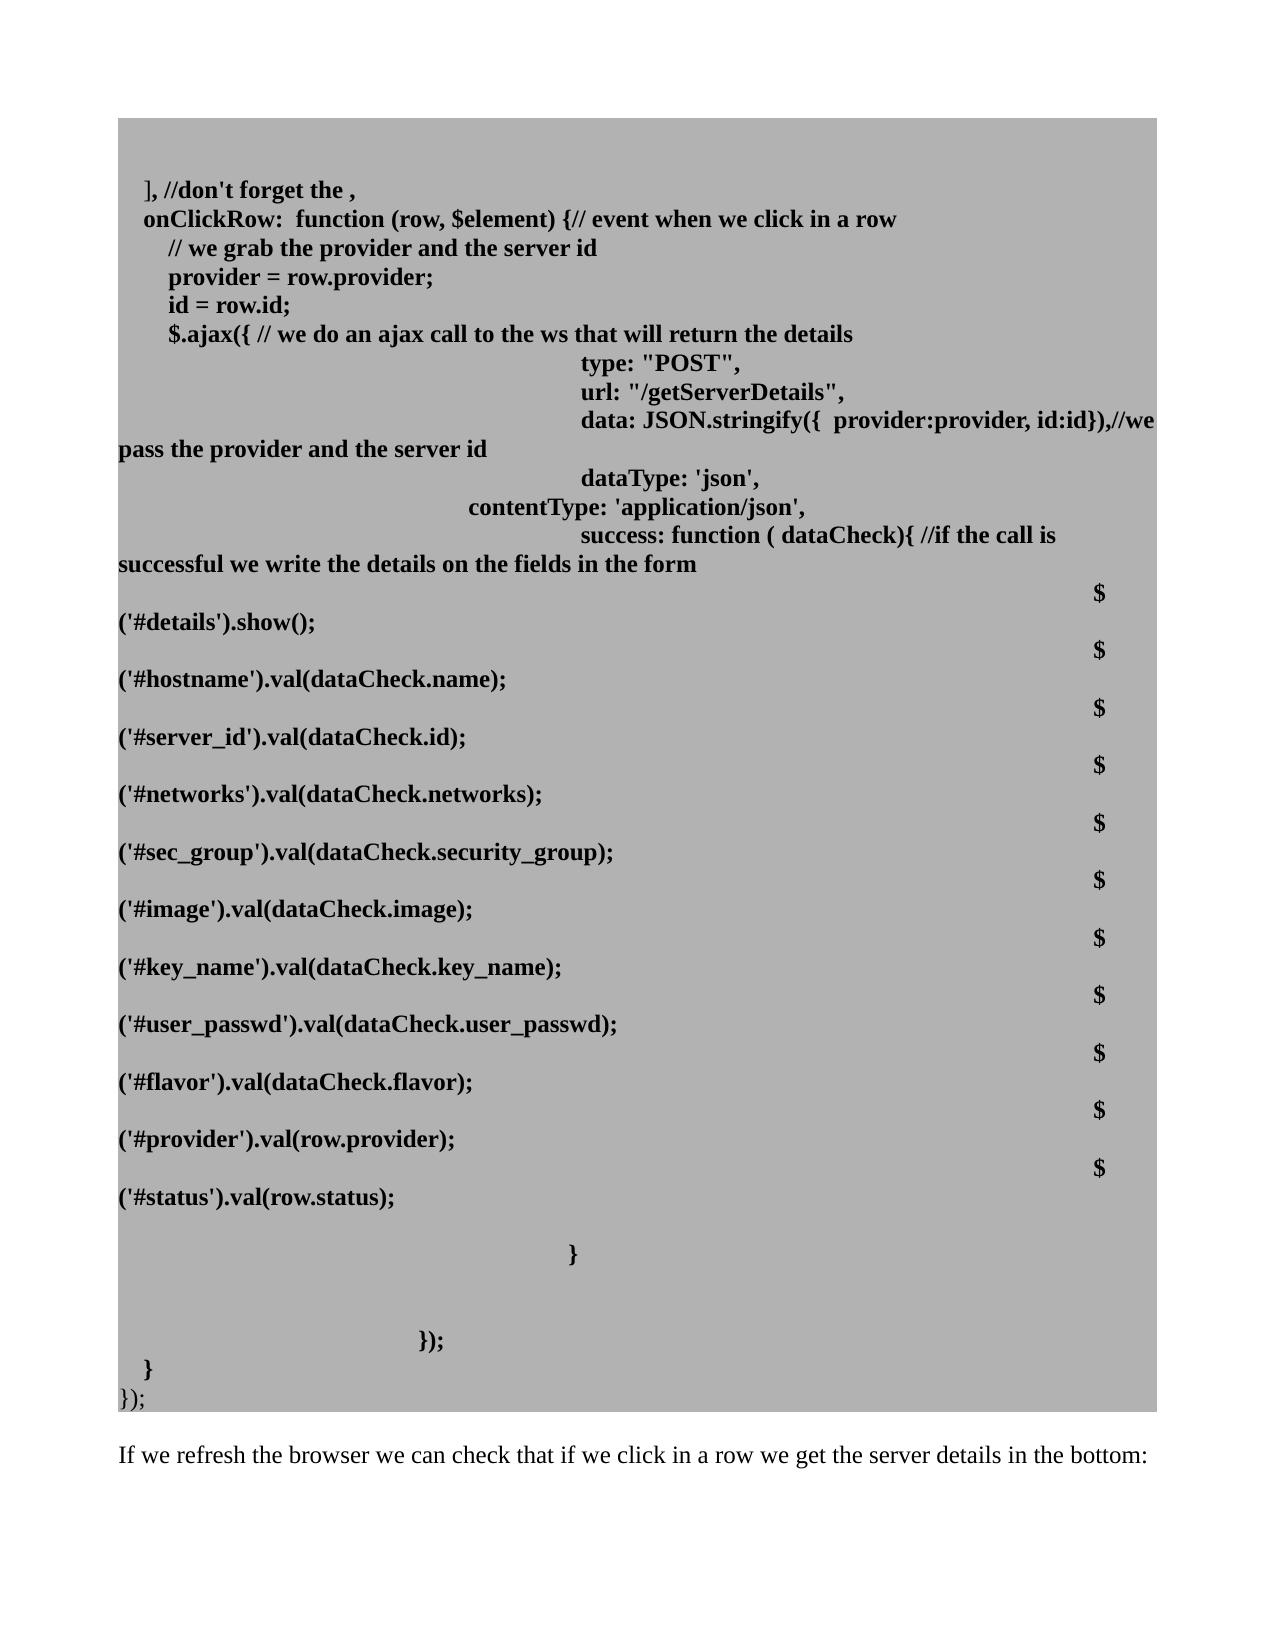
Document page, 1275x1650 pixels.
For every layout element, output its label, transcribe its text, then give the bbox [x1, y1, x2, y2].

text $('#provider').val(row.provider); [118, 1096, 1157, 1153]
text $('#image').val(dataCheck.image); [118, 866, 1157, 923]
text $('#hostname').val(dataCheck.name); [118, 636, 1157, 693]
text success: function ( dataCheck){ //if the call is successful we write the details on the fields in the form [118, 521, 1157, 578]
text $('#server_id').val(dataCheck.id); [118, 693, 1157, 751]
text dataType: 'json', [118, 463, 1157, 492]
text ], //don't forget the , [118, 176, 1157, 204]
text // we grab the provider and the server id [118, 233, 1157, 262]
text $('#status').val(row.status); [118, 1153, 1157, 1211]
text $('#sec_group').val(dataCheck.security_group); [118, 808, 1157, 866]
text id = row.id; [118, 291, 1157, 319]
text } [118, 1354, 1157, 1383]
text type: "POST", [118, 348, 1157, 377]
text onClickRow: function (row, $element) {// event when we click in a row [118, 204, 1157, 233]
text $.ajax({ // we do an ajax call to the ws that will return the details [118, 319, 1157, 348]
text $('#key_name').val(dataCheck.key_name); [118, 923, 1157, 981]
text provider = row.provider; [118, 262, 1157, 291]
text $('#user_passwd').val(dataCheck.user_passwd); [118, 981, 1157, 1038]
text $('#networks').val(dataCheck.networks); [118, 751, 1157, 808]
text data: JSON.stringify({ provider:provider, id:id}),//we pass the provider and the server id [118, 406, 1157, 463]
text } [118, 1239, 1157, 1268]
text contentType: 'application/json', [118, 492, 1157, 521]
text $('#flavor').val(dataCheck.flavor); [118, 1038, 1157, 1096]
text }); [118, 1326, 1157, 1354]
text If we refresh the browser we can check that if we click in a row we get the server details in the bottom: [118, 1441, 1157, 1469]
text $('#details').show(); [118, 578, 1157, 636]
text url: "/getServerDetails", [118, 377, 1157, 406]
text }); [118, 1383, 1157, 1412]
